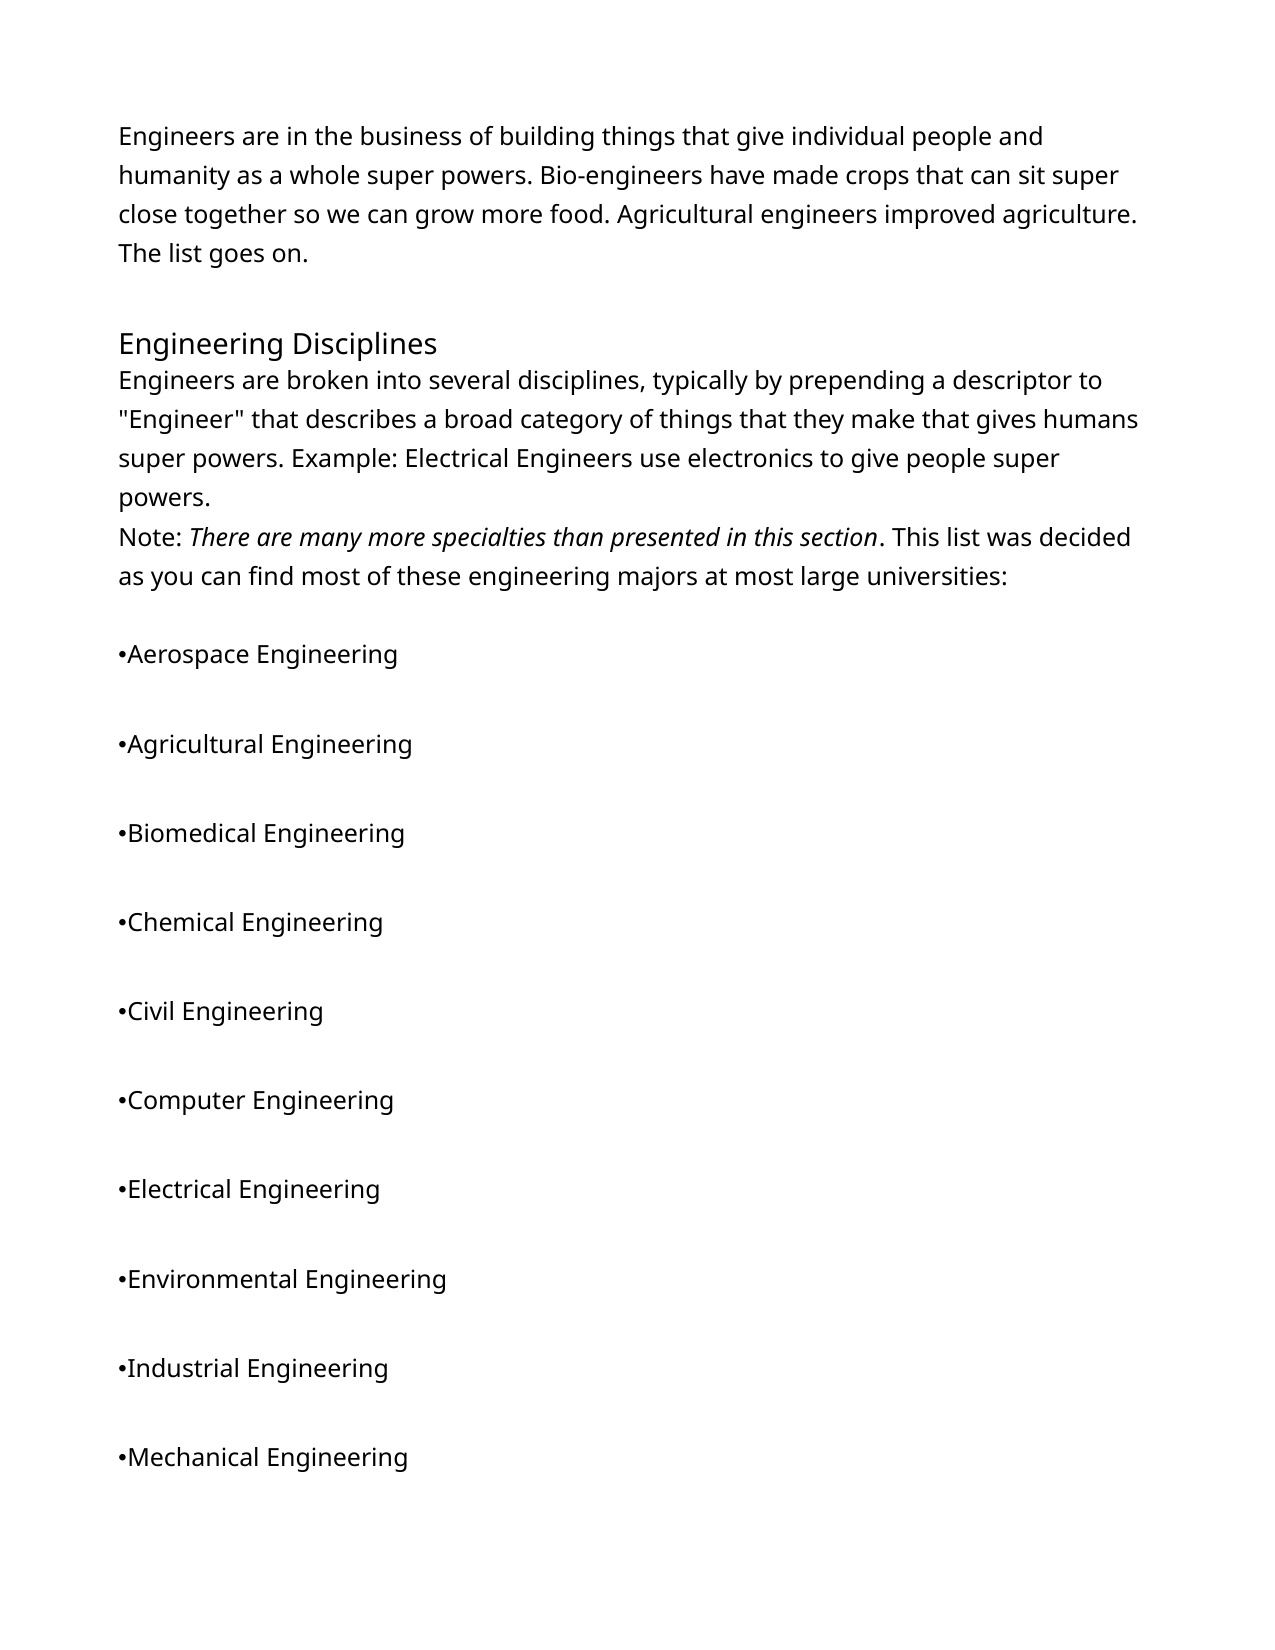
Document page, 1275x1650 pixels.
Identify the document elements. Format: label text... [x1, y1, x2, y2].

list Electrical Engineering [118, 1172, 1157, 1206]
list Mechanical Engineering [118, 1440, 1157, 1474]
list Agricultural Engineering [118, 726, 1157, 760]
list Environmental Engineering [118, 1261, 1157, 1295]
text Engineers are broken into several disciplines, typically by prepending a descriptor to "Engineer" that describes a broad category of things that they make that gives humans super powers. Example: Electrical Engineers use electronics to give people super powers. [118, 363, 1157, 514]
text Note: There are many more specialties than presented in this section. This list was decided as you can find most of these engineering majors at most large universities: [118, 519, 1157, 592]
list Chemical Engineering [118, 905, 1157, 939]
subtitle Engineering Disciplines [118, 323, 1157, 363]
list Industrial Engineering [118, 1351, 1157, 1384]
text Engineers are in the business of building things that give individual people and humanity as a whole super powers. Bio-engineers have made crops that can sit super close together so we can grow more food. Agricultural engineers improved agriculture. The list goes on. [118, 118, 1157, 270]
list Biomedical Engineering [118, 816, 1157, 849]
list Civil Engineering [118, 994, 1157, 1028]
list Computer Engineering [118, 1083, 1157, 1117]
list Aerospace Engineering [118, 637, 1157, 671]
